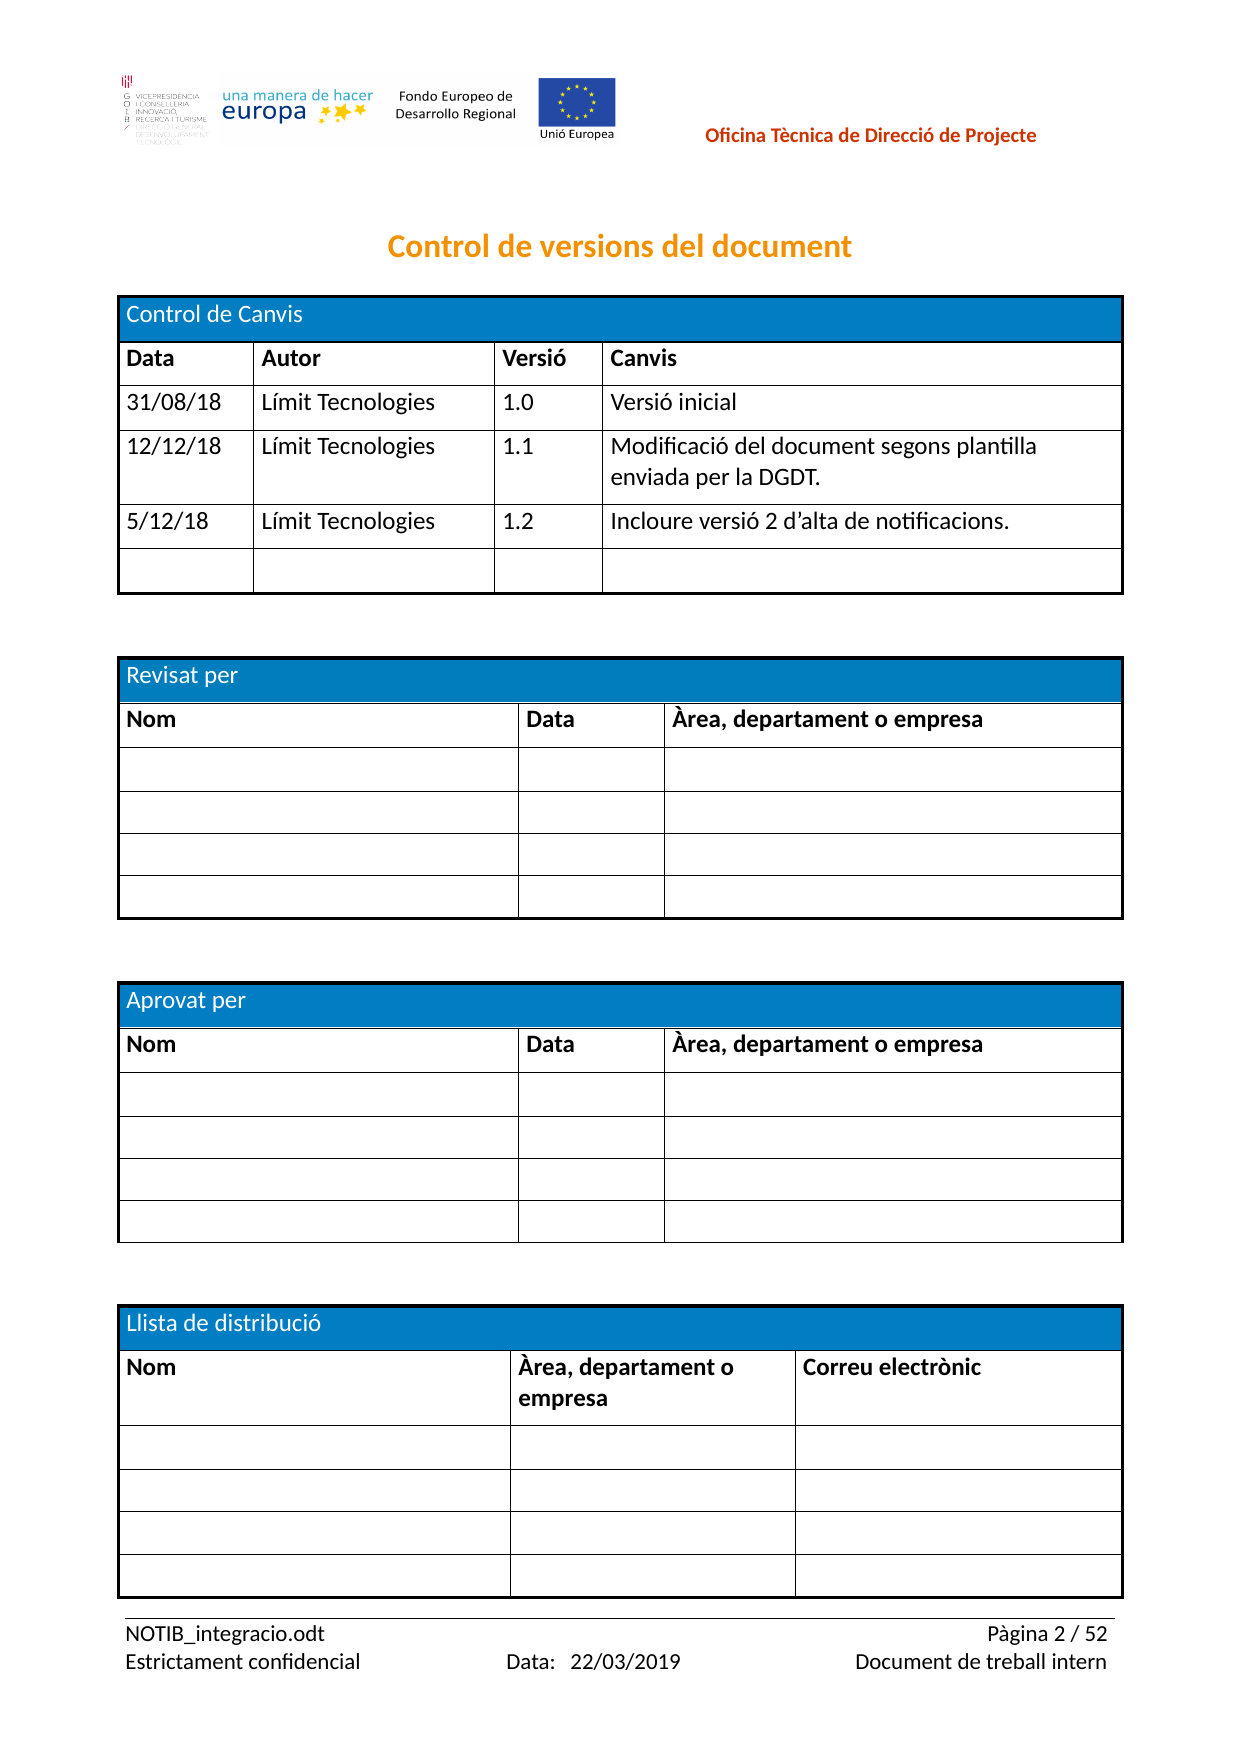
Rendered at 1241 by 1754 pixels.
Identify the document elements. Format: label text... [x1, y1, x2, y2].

table_cell [120, 792, 518, 833]
table_cell [519, 876, 664, 917]
table_header Revisat per [120, 660, 1121, 702]
table_cell [519, 1117, 664, 1158]
table_cell [519, 1159, 664, 1200]
table_cell 5/12/18 [120, 505, 253, 548]
table_cell Nom [120, 1351, 510, 1425]
table_cell [665, 792, 1121, 833]
table_header Control de Canvis [120, 298, 1121, 341]
table_cell [120, 1512, 510, 1553]
table_cell Límit Tecnologies [254, 386, 494, 429]
table_cell Àrea, departament o empresa [511, 1351, 795, 1425]
table_cell [519, 1201, 664, 1242]
picture [219, 73, 621, 147]
table_cell Límit Tecnologies [254, 431, 494, 504]
table_header Llista de distribució [120, 1308, 1121, 1350]
table_cell [796, 1426, 1121, 1469]
table_cell Incloure versió 2 d’alta de notificacions. [603, 505, 1121, 548]
subtitle Control de versions del document [118, 225, 1122, 266]
table_cell Límit Tecnologies [254, 505, 494, 548]
table_cell Data [519, 704, 664, 747]
table_cell [120, 1470, 510, 1511]
table_cell [120, 834, 518, 875]
table_cell Versió [495, 343, 602, 385]
table_cell Nom [120, 704, 518, 747]
table_cell [120, 1117, 518, 1158]
table_cell [796, 1512, 1121, 1553]
picture [118, 73, 213, 147]
table_cell [495, 549, 602, 592]
table_cell [120, 1426, 510, 1469]
table_cell [796, 1470, 1121, 1511]
table_cell Data [519, 1029, 664, 1072]
table_cell [120, 1555, 510, 1596]
table_cell [120, 1201, 518, 1242]
table_header Aprovat per [120, 985, 1121, 1027]
table_cell [254, 549, 494, 592]
table_cell Nom [120, 1029, 518, 1072]
table_cell [511, 1470, 795, 1511]
table_cell [519, 792, 664, 833]
table_cell 31/08/18 [120, 386, 253, 429]
table_cell [665, 1201, 1121, 1242]
table_cell Àrea, departament o empresa [665, 1029, 1121, 1072]
table_cell [120, 1073, 518, 1116]
table_cell [665, 1073, 1121, 1116]
table_cell [665, 834, 1121, 875]
table_cell [796, 1555, 1121, 1596]
table_cell [519, 1073, 664, 1116]
table_cell Modificació del document segons plantilla enviada per la DGDT. [603, 431, 1121, 504]
table_cell [665, 748, 1121, 791]
table_cell Autor [254, 343, 494, 385]
table_cell Correu electrònic [796, 1351, 1121, 1425]
table_cell [665, 1117, 1121, 1158]
table_cell 1.1 [495, 431, 602, 504]
table_cell 1.0 [495, 386, 602, 429]
table_cell [665, 1159, 1121, 1200]
table_cell [120, 1159, 518, 1200]
table_cell Data [120, 343, 253, 385]
table_cell Àrea, departament o empresa [665, 704, 1121, 747]
table_cell [519, 748, 664, 791]
table_cell Canvis [603, 343, 1121, 385]
table_cell 12/12/18 [120, 431, 253, 504]
table_cell [511, 1555, 795, 1596]
table_cell [511, 1512, 795, 1553]
table_cell [603, 549, 1121, 592]
table_cell [120, 748, 518, 791]
table_cell Versió inicial [603, 386, 1121, 429]
table_cell [665, 876, 1121, 917]
table_cell [120, 876, 518, 917]
table_cell [511, 1426, 795, 1469]
table_cell [519, 834, 664, 875]
table_cell 1.2 [495, 505, 602, 548]
table_cell [120, 549, 253, 592]
